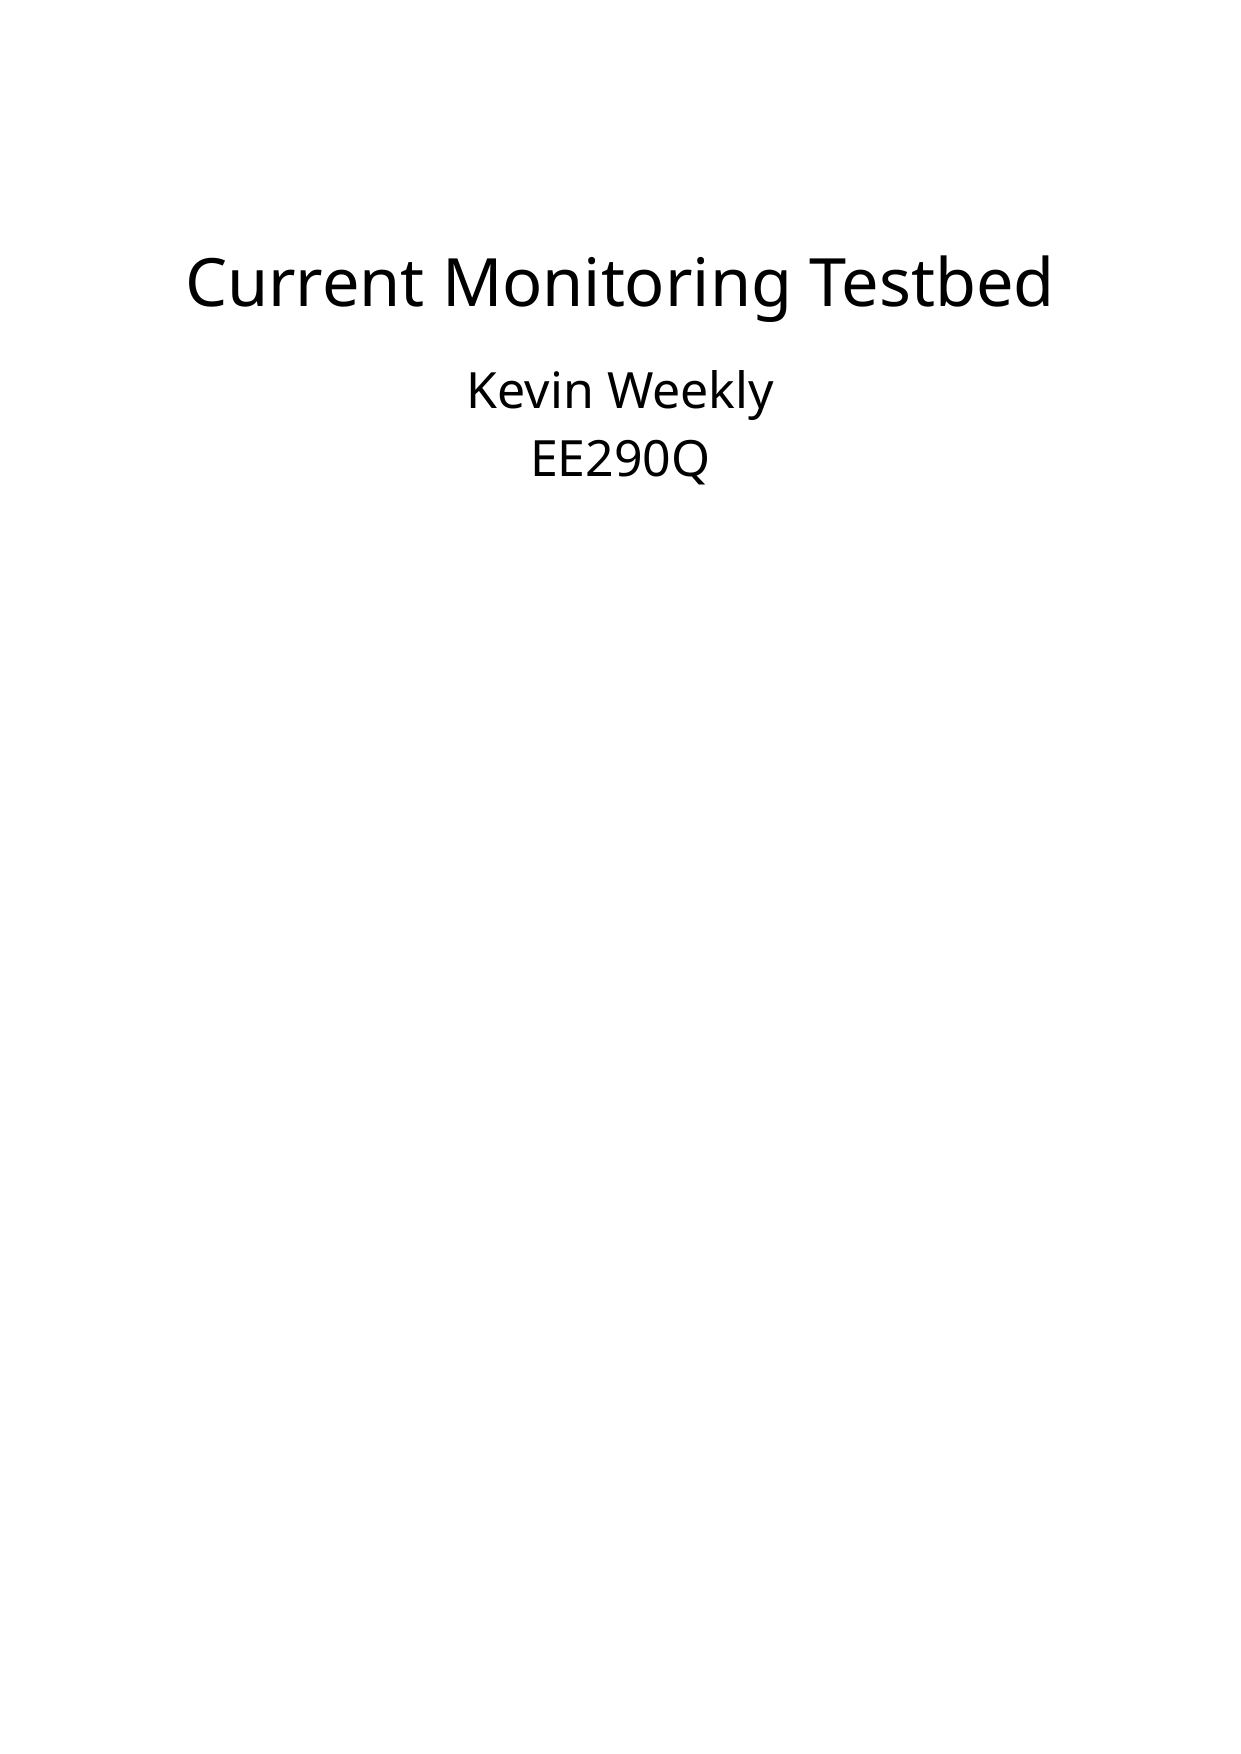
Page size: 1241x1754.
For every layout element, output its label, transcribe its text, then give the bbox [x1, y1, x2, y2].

text EE290Q [118, 423, 1122, 491]
text Current Monitoring Testbed [118, 236, 1122, 326]
text Kevin Weekly [118, 355, 1122, 423]
